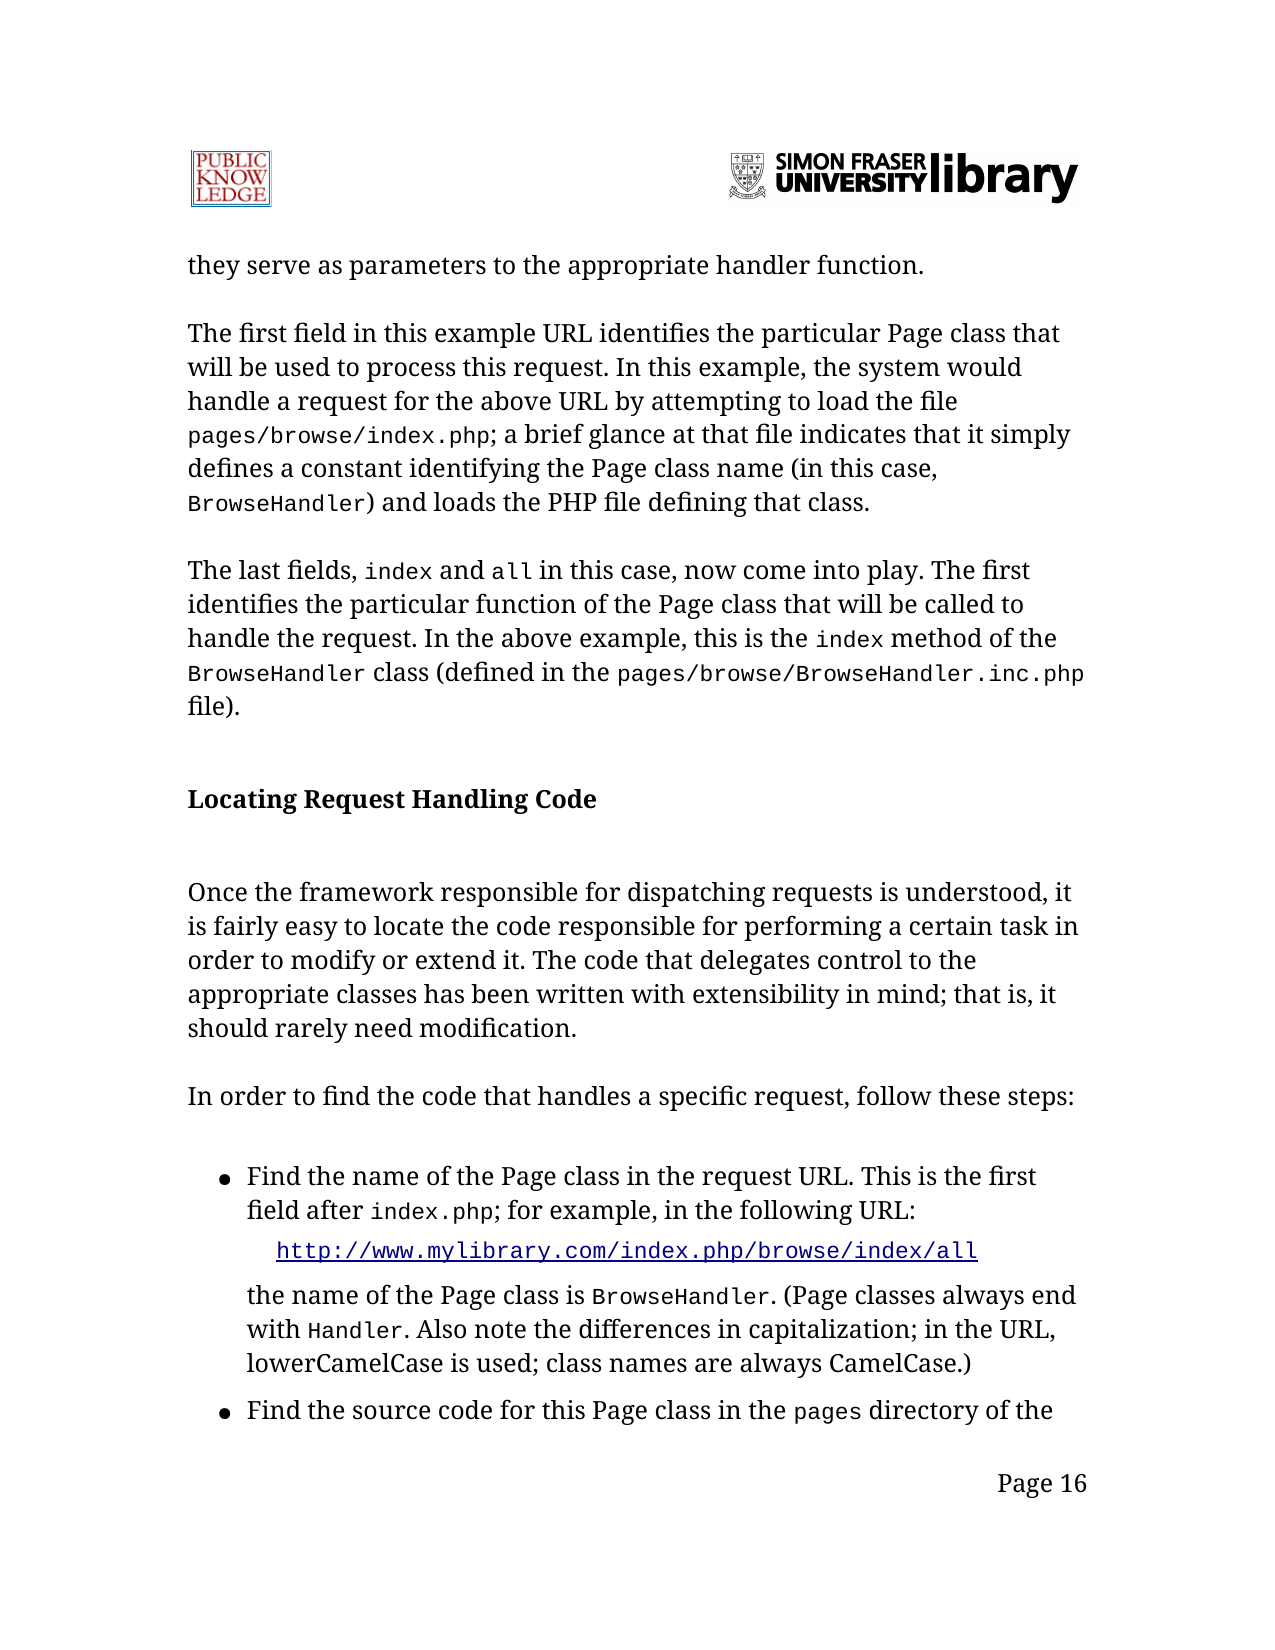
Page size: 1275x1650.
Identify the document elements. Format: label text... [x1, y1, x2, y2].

list http://www.mylibrary.com/index.php/browse/index/all [247, 1239, 1087, 1266]
list the name of the Page class is BrowseHandler. (Page classes always end with Handler. Also note the differences in capitalization; in the URL, lowerCamelCase is used; class names are always CamelCase.) [217, 1278, 1087, 1380]
picture [723, 150, 1083, 207]
list Find the name of the Page class in the request URL. This is the first field after index.php; for example, in the following URL: [217, 1159, 1087, 1227]
text The first field in this example URL identifies the particular Page class that will be used to process this request. In this example, the system would handle a request for the above URL by attempting to load the file pages/browse/index.php; a brief glance at that file indicates that it simply defines a constant identifying the Page class name (in this case, BrowseHandler) and loads the PHP file defining that class. [187, 315, 1087, 519]
list Find the source code for this Page class in the pages directory of the [217, 1392, 1087, 1426]
text they serve as parameters to the appropriate handler function. [187, 247, 1087, 281]
text The last fields, index and all in this case, now come into play. The first identifies the particular function of the Page class that will be called to handle the request. In the above example, this is the index method of the BrowseHandler class (defined in the pages/browse/BrowseHandler.inc.php file). [187, 553, 1087, 723]
subtitle Locating Request Handling Code [187, 782, 1087, 816]
text In order to find the code that handles a specific request, follow these steps: [187, 1078, 1087, 1112]
text Once the framework responsible for dispatching requests is understood, it is fairly easy to locate the code responsible for performing a certain task in order to modify or extend it. The code that delegates control to the appropriate classes has been written with extensibility in mind; that is, it should rarely need modification. [187, 875, 1087, 1044]
picture [193, 150, 272, 205]
